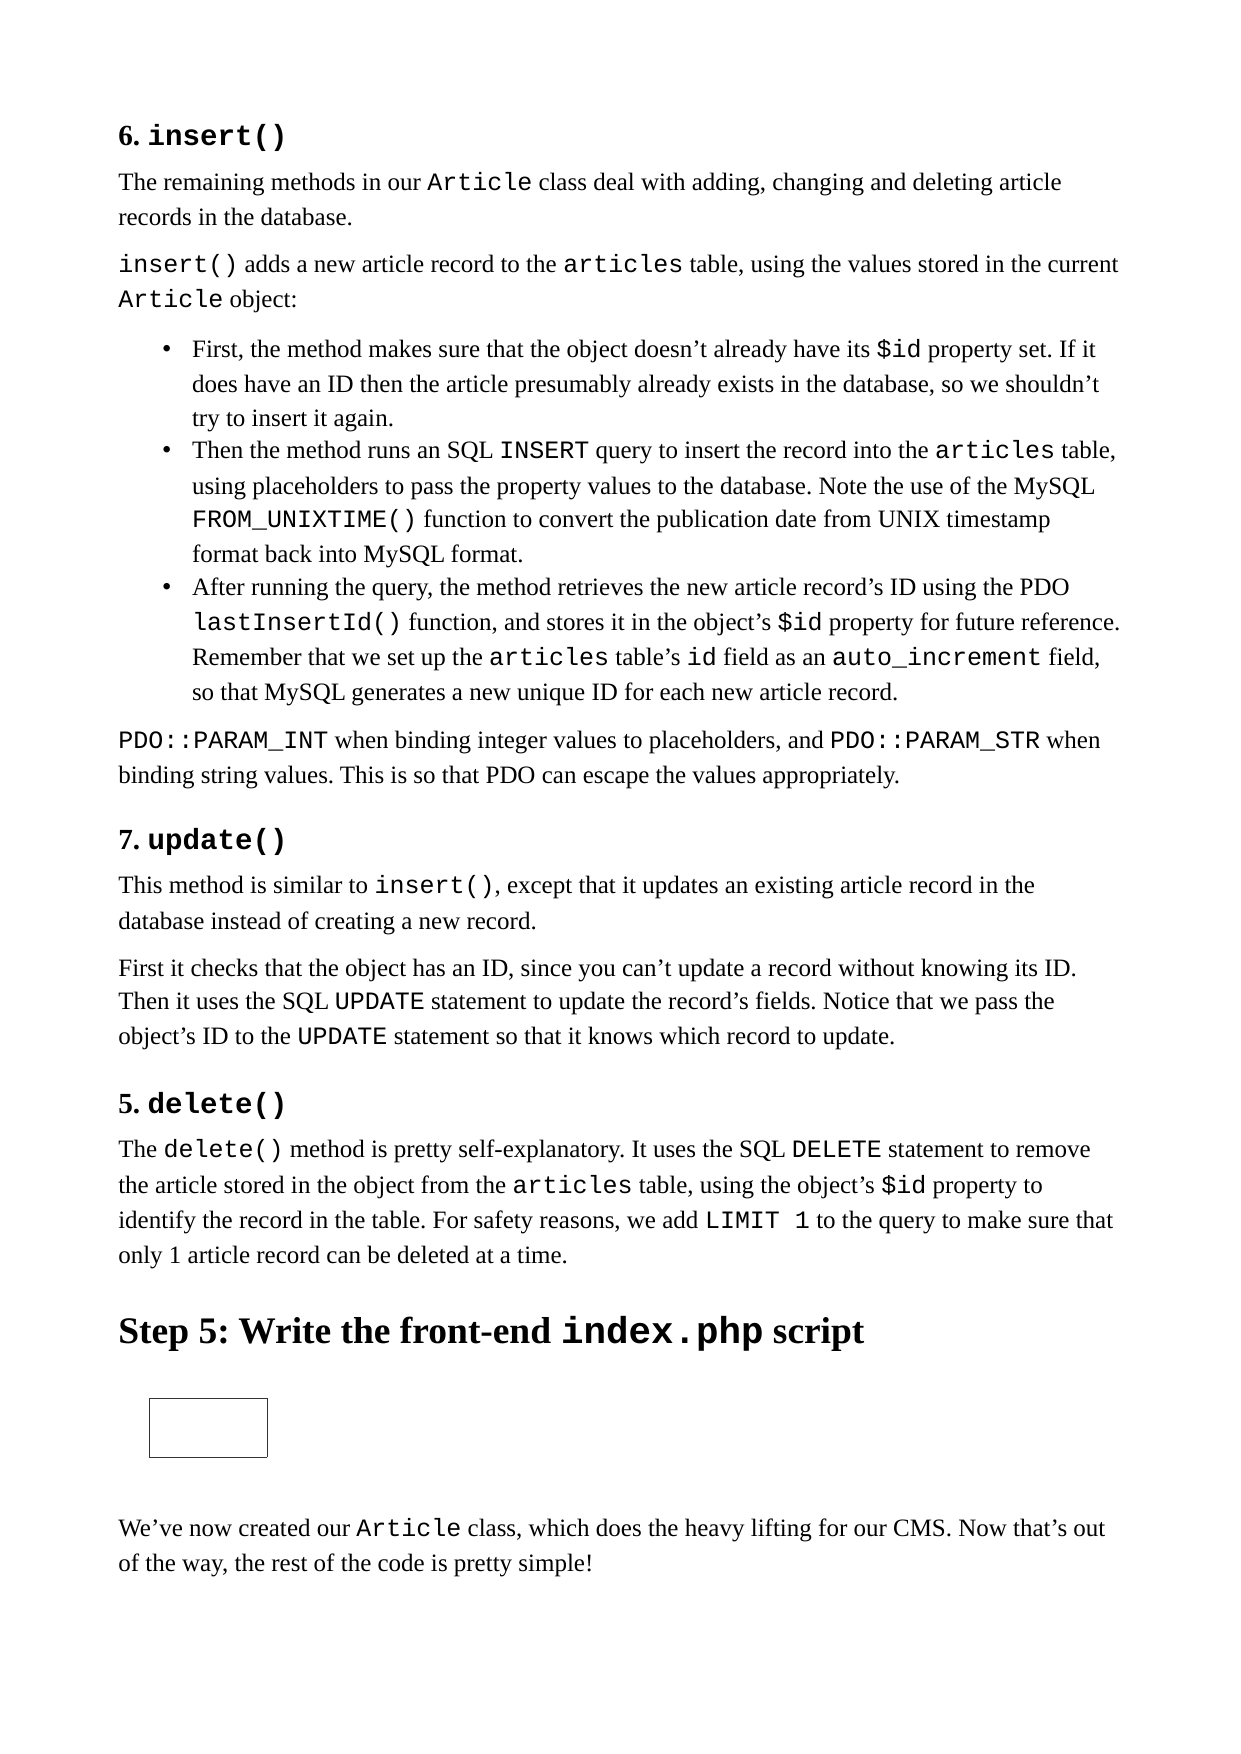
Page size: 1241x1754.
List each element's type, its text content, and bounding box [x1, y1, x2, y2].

text insert() adds a new article record to the articles table, using the values stored in the current Article object: [118, 249, 1122, 315]
list Then the method runs an SQL INSERT query to insert the record into the articles table, using placeholders to pass the property values to the database. Note the use of the MySQL FROM_UNIXTIME() function to convert the publication date from UNIX timestamp format back into MySQL format. [162, 436, 1122, 568]
text We’ve now created our Article class, which does the heavy lifting for our CMS. Now that’s out of the way, the rest of the code is pretty simple! [118, 1513, 1122, 1577]
subtitle 5. delete() [118, 1086, 1122, 1122]
text PDO::PARAM_INT when binding integer values to placeholders, and PDO::PARAM_STR when binding string values. This is so that PDO can escape the values appropriately. [118, 725, 1122, 789]
subtitle 6. insert() [118, 118, 1122, 154]
text First it checks that the object has an ID, since you can’t update a record without knowing its ID. Then it uses the SQL UPDATE statement to update the record’s fields. Notice that we pass the object’s ID to the UPDATE statement so that it knows which record to update. [118, 953, 1122, 1052]
text The remaining methods in our Article class deal with adding, changing and deleting article records in the database. [118, 167, 1122, 231]
list After running the query, the method retrieves the new article record’s ID using the PDO lastInsertId() function, and stores it in the object’s $id property for future reference. Remember that we set up the articles table’s id field as an auto_increment field, so that MySQL generates a new unique ID for each new article record. [162, 572, 1122, 706]
text This method is similar to insert(), except that it updates an existing article record in the database instead of creating a new record. [118, 871, 1122, 934]
list First, the method makes sure that the object doesn’t already have its $id property set. If it does have an ID then the article presumably already exists in the database, so we shouldn’t try to insert it again. [162, 334, 1122, 431]
text The delete() method is pretty self-explanatory. It uses the SQL DELETE statement to remove the article stored in the object from the articles table, using the object’s $id property to identify the record in the table. For safety reasons, we add LIMIT 1 to the query to make sure that only 1 article record can be deleted at a time. [118, 1134, 1122, 1269]
subtitle Step 5: Write the front-end index.php script [118, 1308, 1122, 1354]
subtitle 7. update() [118, 822, 1122, 858]
